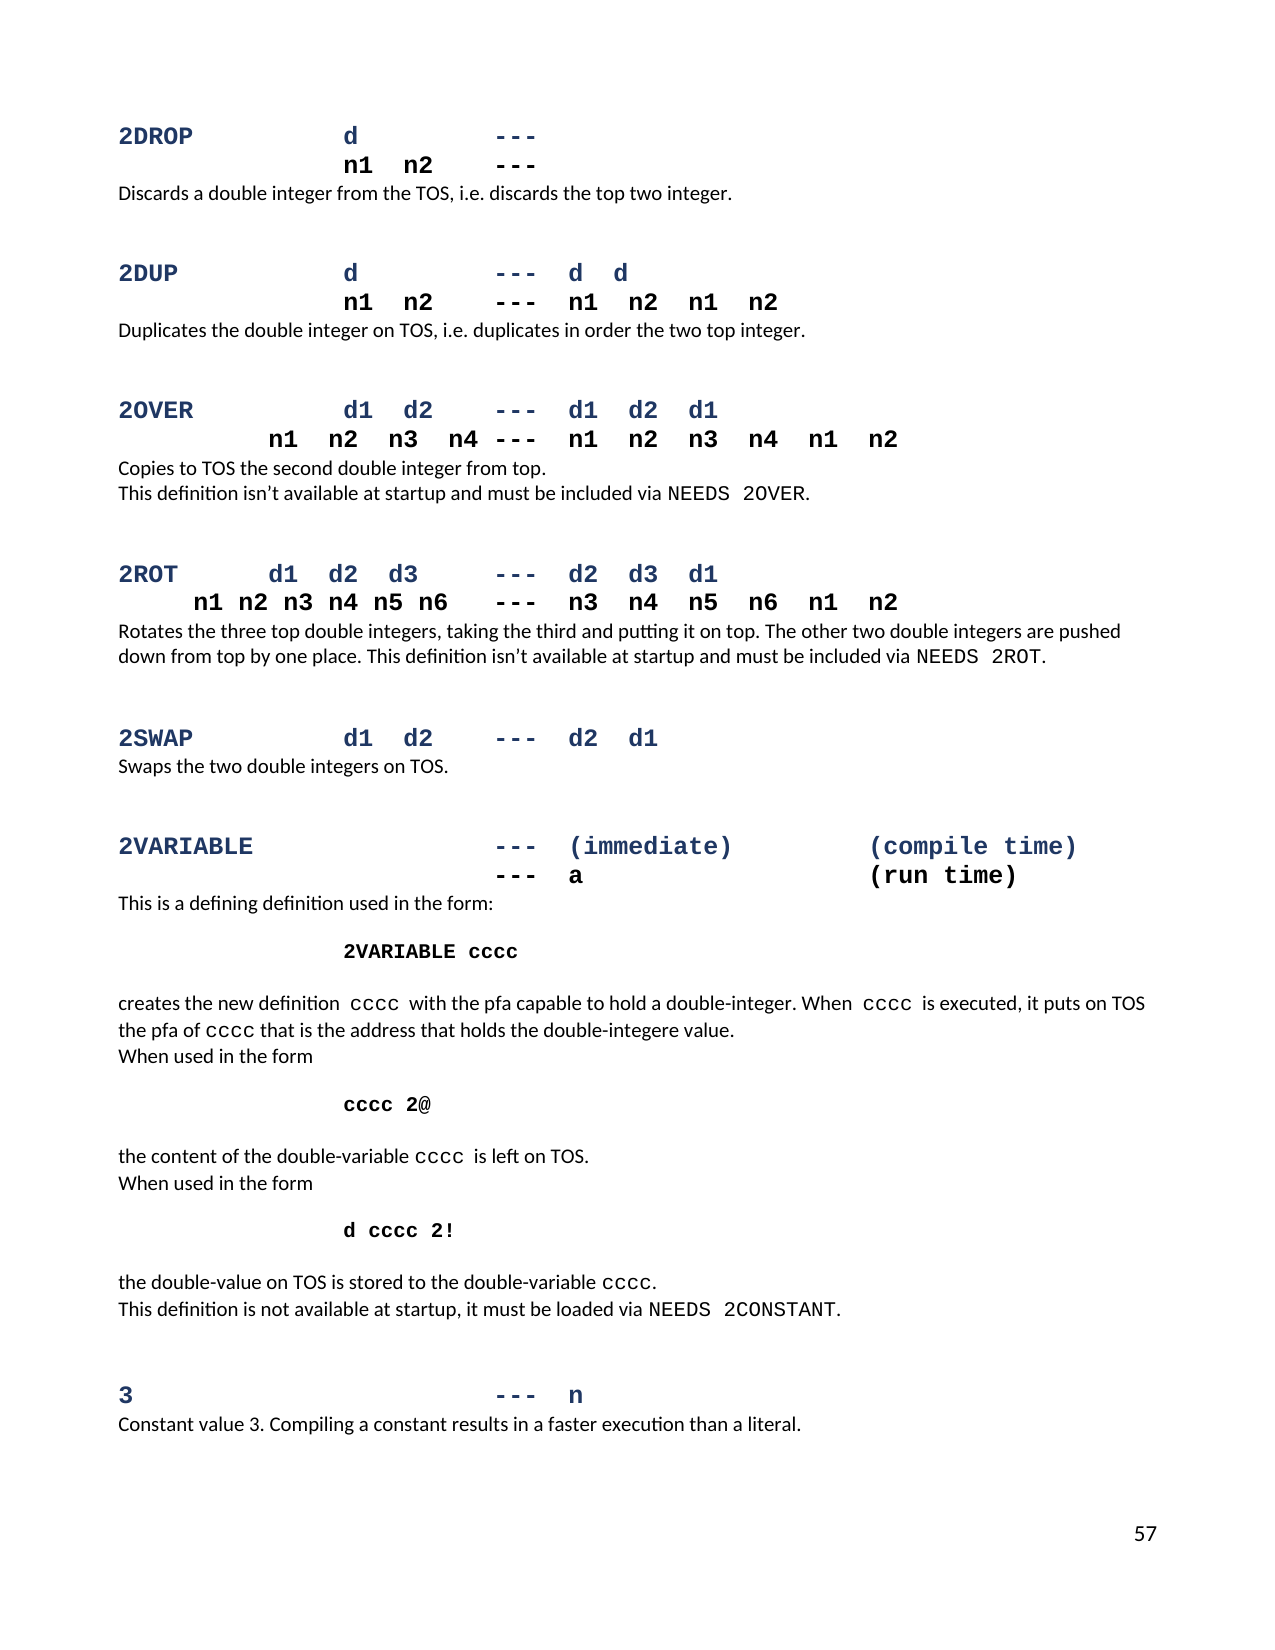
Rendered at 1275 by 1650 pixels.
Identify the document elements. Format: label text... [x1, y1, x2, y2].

subtitle 2OVER d1 d2 --- d1 d2 d1 [118, 398, 1157, 426]
subtitle 2DUP d --- d d [118, 261, 1157, 289]
text the double-value on TOS is stored to the double-variable cccc. [118, 1269, 1157, 1296]
subtitle 2VARIABLE --- (immediate) (compile time) [118, 834, 1157, 862]
text n1 n2 --- n1 n2 n1 n2 [118, 289, 1157, 318]
text This definition is not available at startup, it must be loaded via NEEDS 2CONSTANT. [118, 1296, 1157, 1322]
subtitle 2DROP d --- [118, 124, 1157, 152]
text This definition isn’t available at startup and must be included via NEEDS 2OVER. [118, 480, 1157, 507]
text When used in the form [118, 1170, 1157, 1195]
text cccc 2@ [118, 1094, 1157, 1118]
text When used in the form [118, 1043, 1157, 1069]
text 2VARIABLE cccc [118, 941, 1157, 965]
text n1 n2 --- [118, 152, 1157, 181]
subtitle 3 --- n [118, 1383, 1157, 1411]
text creates the new definition cccc with the pfa capable to hold a double-integer. When cccc is executed, it puts on TOS the pfa of cccc that is the address that holds the double-integere value. [118, 990, 1157, 1043]
text --- a (run time) [418, 862, 1157, 891]
text the content of the double-variable cccc is left on TOS. [118, 1143, 1157, 1170]
text n1 n2 n3 n4 --- n1 n2 n3 n4 n1 n2 [118, 426, 1157, 455]
text Swaps the two double integers on TOS. [118, 753, 1157, 779]
subtitle 2SWAP d1 d2 --- d2 d1 [118, 725, 1157, 753]
text Rotates the three top double integers, taking the third and putting it on top. The other two double integers are pushed down from top by one place. This definition isn’t available at startup and must be included via NEEDS 2ROT. [118, 618, 1157, 670]
text Copies to TOS the second double integer from top. [118, 455, 1157, 480]
text d cccc 2! [118, 1221, 1157, 1244]
text Constant value 3. Compiling a constant results in a faster execution than a literal. [118, 1411, 1157, 1436]
text This is a defining definition used in the form: [118, 891, 1157, 916]
subtitle 2ROT d1 d2 d3 --- d2 d3 d1 [118, 562, 1157, 590]
text Duplicates the double integer on TOS, i.e. duplicates in order the two top integer. [118, 318, 1157, 343]
text Discards a double integer from the TOS, i.e. discards the top two integer. [118, 181, 1157, 206]
text n1 n2 n3 n4 n5 n6 --- n3 n4 n5 n6 n1 n2 [118, 590, 1157, 618]
